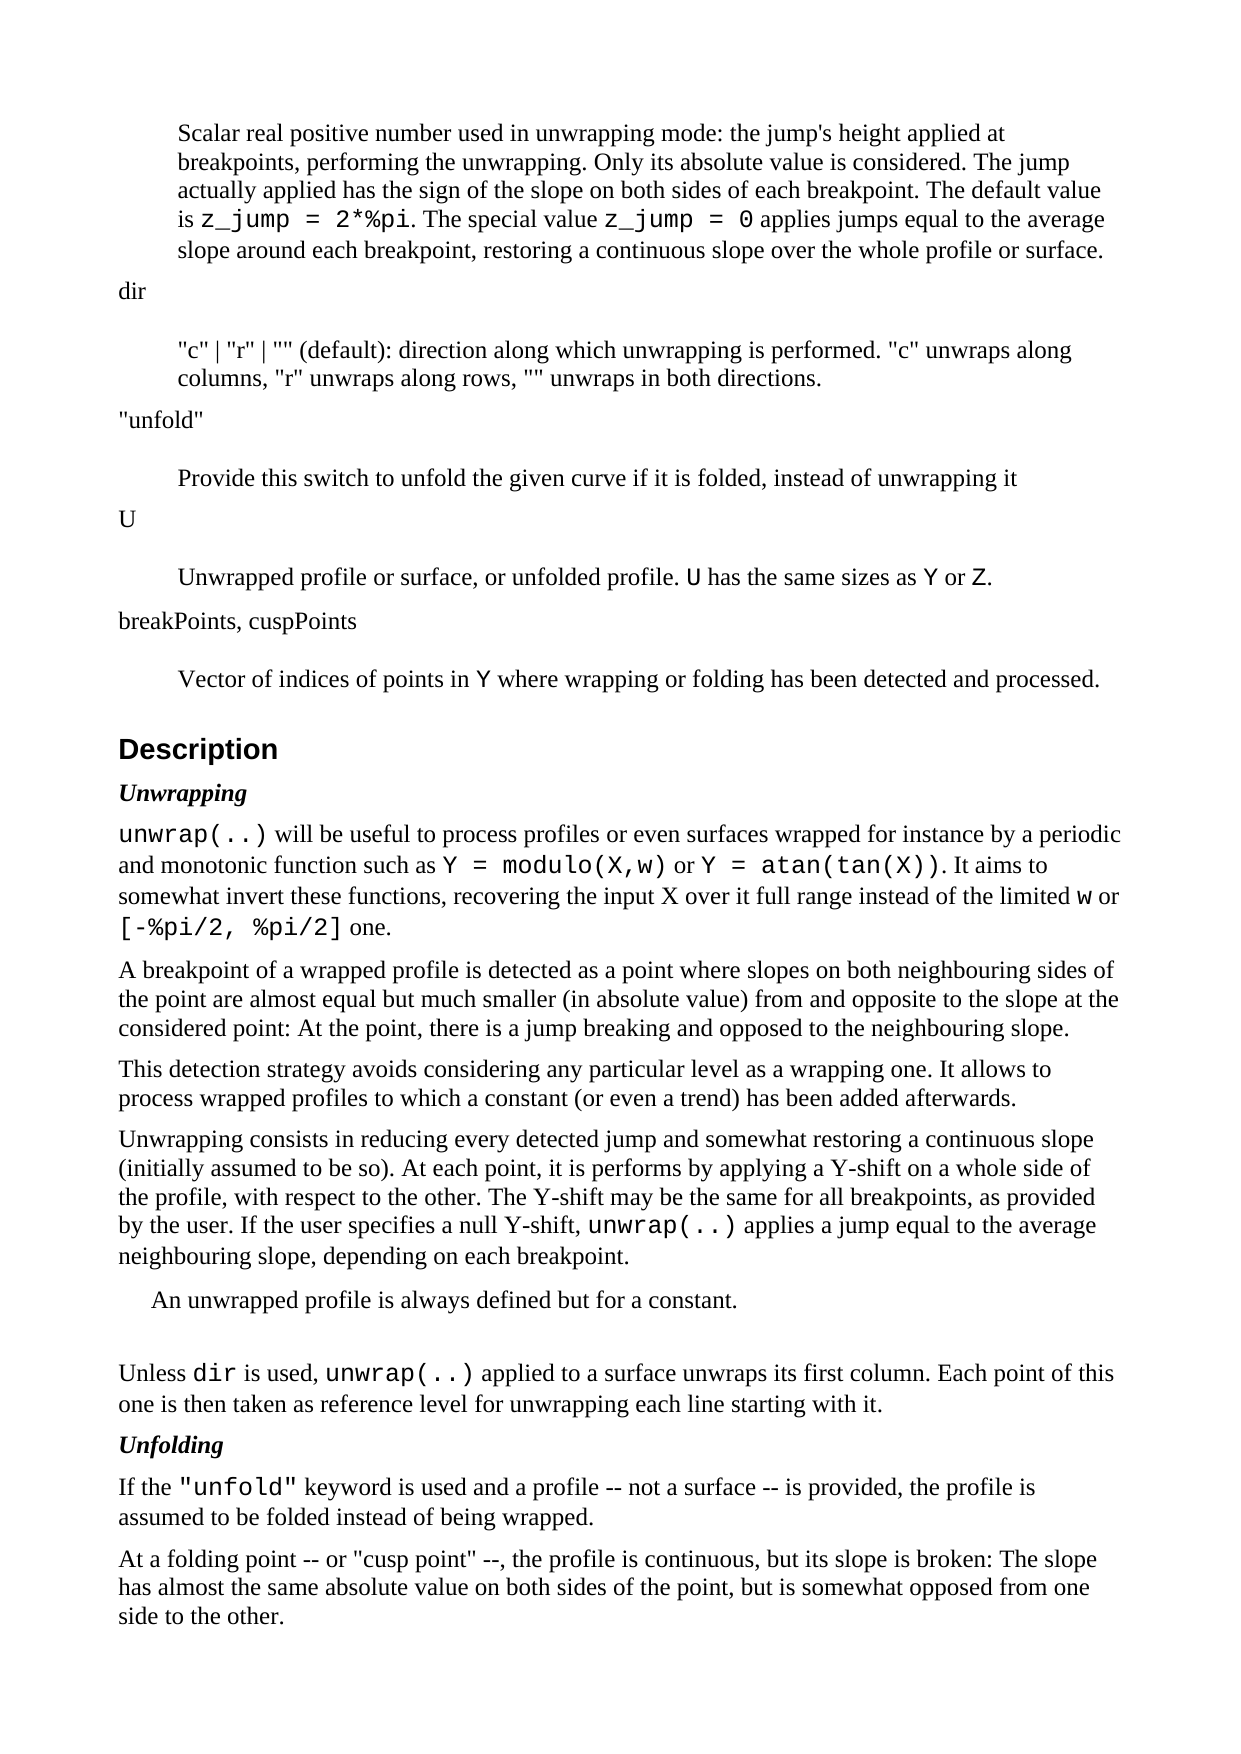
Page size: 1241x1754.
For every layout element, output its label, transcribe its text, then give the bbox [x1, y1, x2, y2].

text "c" | "r" | "" (default): direction along which unwrapping is performed. "c" unwraps along columns, "r" unwraps along rows, "" unwraps in both directions. [177, 335, 1122, 392]
text At a folding point -- or "cusp point" --, the profile is continuous, but its slope is broken: The slope has almost the same absolute value on both sides of the point, but is somewhat opposed from one side to the other. [118, 1544, 1122, 1630]
text A breakpoint of a wrapped profile is detected as a point where slopes on both neighbouring sides of the point are almost equal but much smaller (in absolute value) from and opposite to the slope at the considered point: At the point, there is a jump breaking and opposed to the neighbouring slope. [118, 955, 1122, 1042]
subtitle U [118, 504, 1122, 533]
text unwrap(..) will be useful to process profiles or even surfaces wrapped for instance by a periodic and monotonic function such as Y = modulo(X,w) or Y = atan(tan(X)). It aims to somewhat invert these functions, recovering the input X over it full range instead of the limited w or [-%pi/2, %pi/2] one. [118, 819, 1122, 943]
table_header An unwrapped profile is always defined but for a constant. [148, 1283, 746, 1317]
text If the "unfold" keyword is used and a profile -- not a surface -- is provided, the profile is assumed to be folded instead of being wrapped. [118, 1472, 1122, 1531]
subtitle breakPoints, cuspPoints [118, 606, 1122, 634]
table_header [118, 1283, 148, 1317]
subtitle "unfold" [118, 405, 1122, 433]
text Unless dir is used, unwrap(..) applied to a surface unwraps its first column. Each point of this one is then taken as reference level for unwrapping each line starting with it. [118, 1358, 1122, 1418]
subtitle dir [118, 276, 1122, 305]
subtitle Description [118, 732, 1122, 766]
text Unwrapping consists in reducing every detected jump and somewhat restoring a continuous slope (initially assumed to be so). At each point, it is performs by applying a Y-shift on a whole side of the profile, with respect to the other. The Y-shift may be the same for all breakpoints, as provided by the user. If the user specifies a null Y-shift, unwrap(..) applies a jump equal to the average neighbouring slope, depending on each breakpoint. [118, 1124, 1122, 1270]
text Scalar real positive number used in unwrapping mode: the jump's height applied at breakpoints, performing the unwrapping. Only its absolute value is considered. The jump actually applied has the sign of the slope on both sides of each breakpoint. The default value is z_jump = 2*%pi. The special value z_jump = 0 applies jumps equal to the average slope around each breakpoint, restoring a continuous slope over the whole profile or surface. [177, 118, 1122, 264]
text Unfolding [118, 1430, 1122, 1459]
text Unwrapping [118, 778, 1122, 807]
text Unwrapped profile or surface, or unfolded profile. U has the same sizes as Y or Z. [177, 562, 1122, 593]
text Provide this switch to unfold the given curve if it is folded, instead of unwrapping it [177, 463, 1122, 492]
text Vector of indices of points in Y where wrapping or folding has been detected and processed. [177, 664, 1122, 695]
text This detection strategy avoids considering any particular level as a wrapping one. It allows to process wrapped profiles to which a constant (or even a trend) has been added afterwards. [118, 1054, 1122, 1112]
